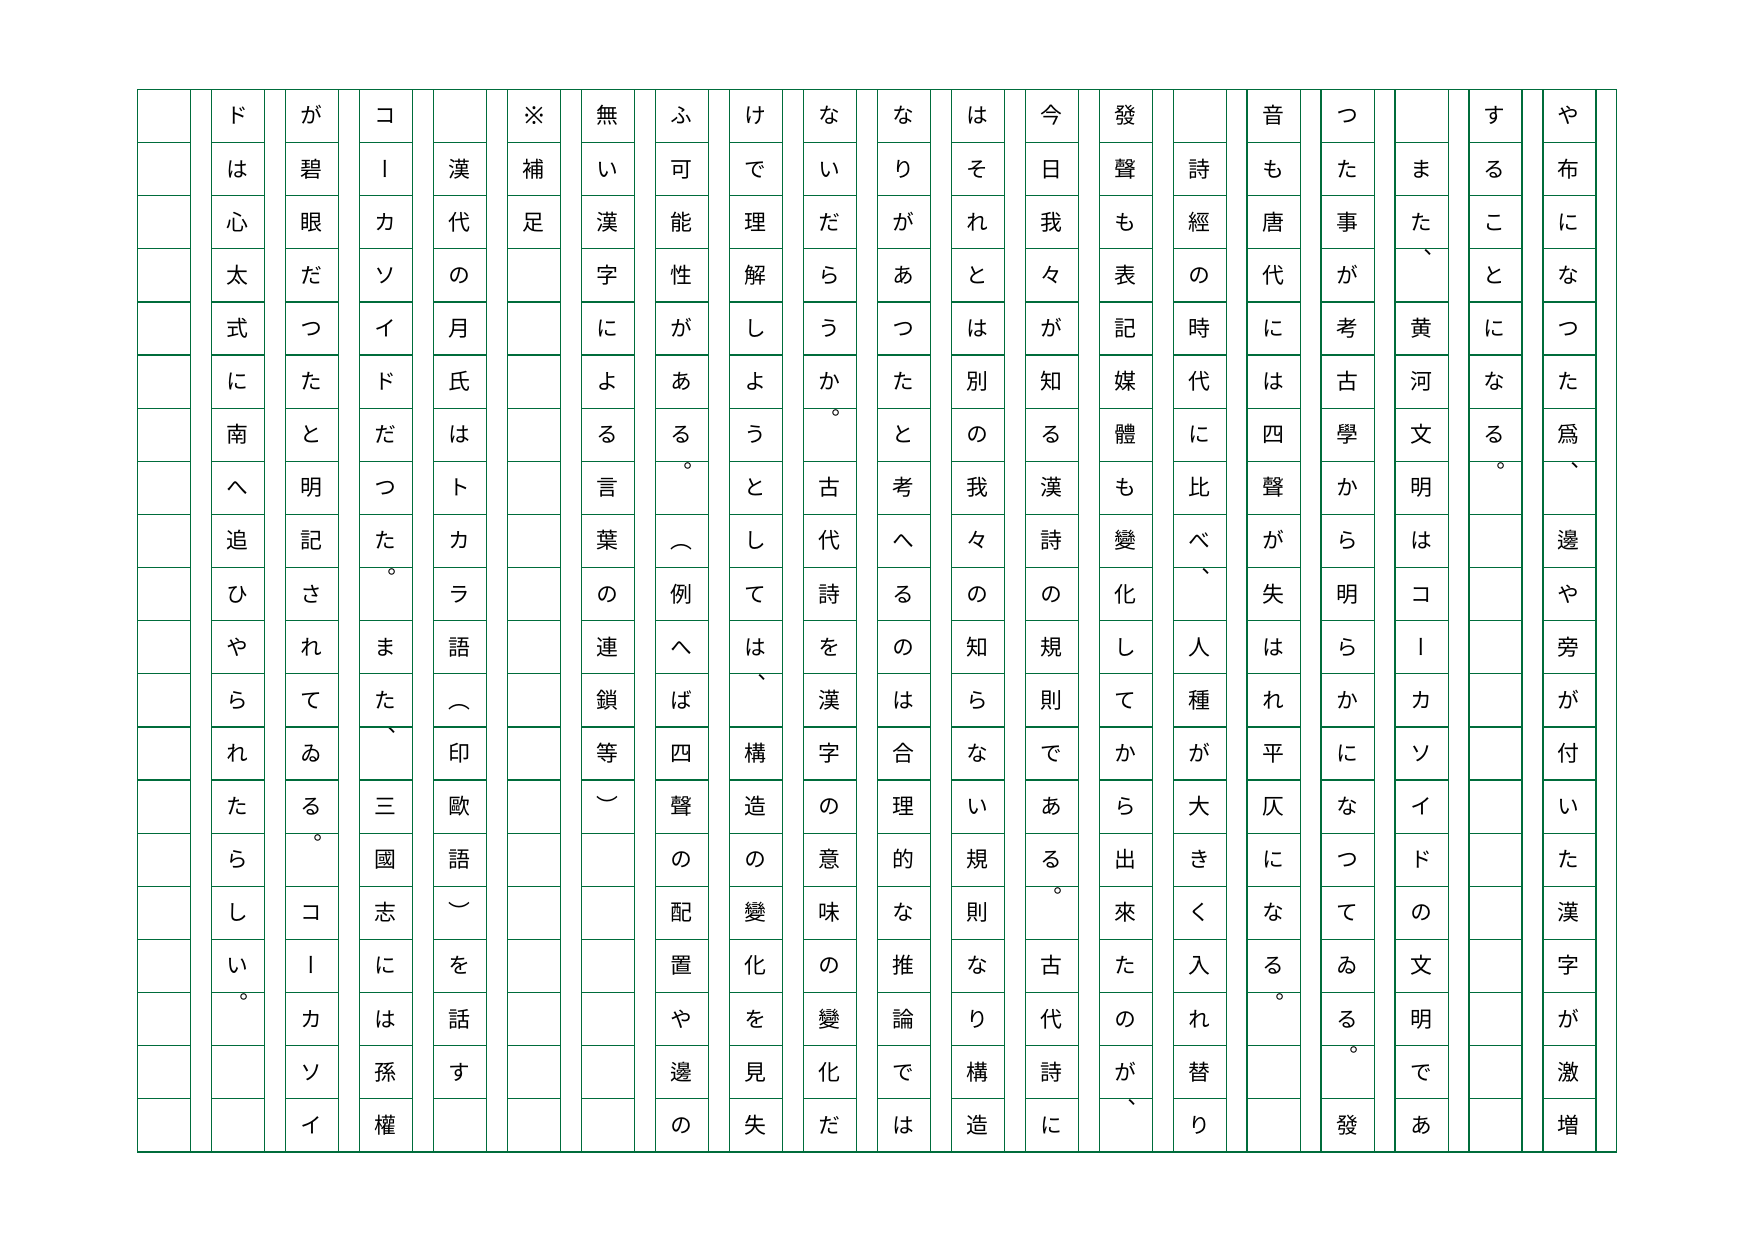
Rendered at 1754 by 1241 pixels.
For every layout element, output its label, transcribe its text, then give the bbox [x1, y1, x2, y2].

text 漢字は前漢と後漢との間に媒體として大きな變化を遂げてゐる。表記媒體が竹簡から紙や布になつた爲、邊や旁が付いた漢字が激増することになる。 [1470, 940, 1521, 992]
text また、黄河文明はコーカソイドの文明であつた事が考古學から明らかになつてゐる。發音も唐代には四聲が失はれ平仄になる。 [1396, 1046, 1448, 1098]
text また、黄河文明はコーカソイドの文明であつた事が考古學から明らかになつてゐる。發音も唐代には四聲が失はれ平仄になる。 [1248, 356, 1300, 408]
text [508, 1046, 560, 1098]
text 漢字は前漢と後漢との間に媒體として大きな變化を遂げてゐる。表記媒體が竹簡から紙や布になつた爲、邊や旁が付いた漢字が激増することになる。 [1544, 940, 1595, 992]
text 漢字は前漢と後漢との間に媒體として大きな變化を遂げてゐる。表記媒體が竹簡から紙や布になつた爲、邊や旁が付いた漢字が激増することになる。 [1470, 834, 1521, 886]
text 漢代の月氏はトカラ語（印歐語）を話すコーカソイドだつた。また、三國志には孫權が碧眼だつたと明記されてゐる。コーカソイドは心太式に南へ追ひやられたらしい。 [434, 90, 486, 142]
text また、黄河文明はコーカソイドの文明であつた事が考古學から明らかになつてゐる。發音も唐代には四聲が失はれ平仄になる。 [1322, 303, 1374, 354]
text 漢代の月氏はトカラ語（印歐語）を話すコーカソイドだつた。また、三國志には孫權が碧眼だつたと明記されてゐる。コーカソイドは心太式に南へ追ひやられたらしい。 [360, 196, 412, 248]
text また、黄河文明はコーカソイドの文明であつた事が考古學から明らかになつてゐる。發音も唐代には四聲が失はれ平仄になる。 [1322, 462, 1374, 514]
text 漢字は前漢と後漢との間に媒體として大きな變化を遂げてゐる。表記媒體が竹簡から紙や布になつた爲、邊や旁が付いた漢字が激増することになる。 [1470, 249, 1521, 301]
text また、黄河文明はコーカソイドの文明であつた事が考古學から明らかになつてゐる。發音も唐代には四聲が失はれ平仄になる。 [1248, 993, 1300, 1045]
text 漢字は前漢と後漢との間に媒體として大きな變化を遂げてゐる。表記媒體が竹簡から紙や布になつた爲、邊や旁が付いた漢字が激増することになる。 [1470, 356, 1521, 408]
text また、黄河文明はコーカソイドの文明であつた事が考古學から明らかになつてゐる。發音も唐代には四聲が失はれ平仄になる。 [1322, 356, 1374, 408]
text 詩經の時代に比べ、人種が大きく入れ替り發聲も表記媒體も變化してから出來たのが、今日我々が知る漢詩の規則である。古代詩にはそれとは別の我々の知らない規則なり構造なりがあつたと考へるのは合理的な推論ではないだらうか。古代詩を漢字の意味の變化だけで理解しようとしては、構造の變化を見失ふ可能性がある。（例へば四聲の配置や邊の無い漢字による言葉の連鎖等） [783, 90, 803, 1151]
text 漢代の月氏はトカラ語（印歐語）を話すコーカソイドだつた。また、三國志には孫權が碧眼だつたと明記されてゐる。コーカソイドは心太式に南へ追ひやられたらしい。 [434, 993, 486, 1045]
text 漢代の月氏はトカラ語（印歐語）を話すコーカソイドだつた。また、三國志には孫權が碧眼だつたと明記されてゐる。コーカソイドは心太式に南へ追ひやられたらしい。 [434, 515, 486, 567]
text 漢代の月氏はトカラ語（印歐語）を話すコーカソイドだつた。また、三國志には孫權が碧眼だつたと明記されてゐる。コーカソイドは心太式に南へ追ひやられたらしい。 [434, 356, 486, 408]
text また、黄河文明はコーカソイドの文明であつた事が考古學から明らかになつてゐる。發音も唐代には四聲が失はれ平仄になる。 [1396, 90, 1448, 142]
text 漢字は前漢と後漢との間に媒體として大きな變化を遂げてゐる。表記媒體が竹簡から紙や布になつた爲、邊や旁が付いた漢字が激増することになる。 [1544, 568, 1595, 620]
text 漢字は前漢と後漢との間に媒體として大きな變化を遂げてゐる。表記媒體が竹簡から紙や布になつた爲、邊や旁が付いた漢字が激増することになる。 [1470, 196, 1521, 248]
text 詩經の時代に比べ、人種が大きく入れ替り發聲も表記媒體も變化してから出來たのが、今日我々が知る漢詩の規則である。古代詩にはそれとは別の我々の知らない規則なり構造なりがあつたと考へるのは合理的な推論ではないだらうか。古代詩を漢字の意味の變化だけで理解しようとしては、構造の變化を見失ふ可能性がある。（例へば四聲の配置や邊の無い漢字による言葉の連鎖等） [1005, 90, 1025, 1151]
text 漢代の月氏はトカラ語（印歐語）を話すコーカソイドだつた。また、三國志には孫權が碧眼だつたと明記されてゐる。コーカソイドは心太式に南へ追ひやられたらしい。 [360, 409, 412, 461]
text 漢代の月氏はトカラ語（印歐語）を話すコーカソイドだつた。また、三國志には孫權が碧眼だつたと明記されてゐる。コーカソイドは心太式に南へ追ひやられたらしい。 [434, 249, 486, 301]
text 詩經の時代に比べ、人種が大きく入れ替り發聲も表記媒體も變化してから出來たのが、今日我々が知る漢詩の規則である。古代詩にはそれとは別の我々の知らない規則なり構造なりがあつたと考へるのは合理的な推論ではないだらうか。古代詩を漢字の意味の變化だけで理解しようとしては、構造の變化を見失ふ可能性がある。（例へば四聲の配置や邊の無い漢字による言葉の連鎖等） [931, 90, 951, 1151]
text 漢字は前漢と後漢との間に媒體として大きな變化を遂げてゐる。表記媒體が竹簡から紙や布になつた爲、邊や旁が付いた漢字が激増することになる。 [1544, 143, 1595, 195]
text 漢字は前漢と後漢との間に媒體として大きな變化を遂げてゐる。表記媒體が竹簡から紙や布になつた爲、邊や旁が付いた漢字が激増することになる。 [1470, 621, 1521, 673]
text 漢字は前漢と後漢との間に媒體として大きな變化を遂げてゐる。表記媒體が竹簡から紙や布になつた爲、邊や旁が付いた漢字が激増することになる。 [1544, 1099, 1595, 1151]
text また、黄河文明はコーカソイドの文明であつた事が考古學から明らかになつてゐる。發音も唐代には四聲が失はれ平仄になる。 [1396, 834, 1448, 886]
text 漢代の月氏はトカラ語（印歐語）を話すコーカソイドだつた。また、三國志には孫權が碧眼だつたと明記されてゐる。コーカソイドは心太式に南へ追ひやられたらしい。 [339, 90, 359, 1151]
text また、黄河文明はコーカソイドの文明であつた事が考古學から明らかになつてゐる。發音も唐代には四聲が失はれ平仄になる。 [1396, 621, 1448, 673]
text 漢字は前漢と後漢との間に媒體として大きな變化を遂げてゐる。表記媒體が竹簡から紙や布になつた爲、邊や旁が付いた漢字が激増することになる。 [1544, 621, 1595, 673]
text 漢代の月氏はトカラ語（印歐語）を話すコーカソイドだつた。また、三國志には孫權が碧眼だつたと明記されてゐる。コーカソイドは心太式に南へ追ひやられたらしい。 [212, 409, 264, 461]
text 漢字は前漢と後漢との間に媒體として大きな變化を遂げてゐる。表記媒體が竹簡から紙や布になつた爲、邊や旁が付いた漢字が激増することになる。 [1470, 409, 1521, 461]
text また、黄河文明はコーカソイドの文明であつた事が考古學から明らかになつてゐる。發音も唐代には四聲が失はれ平仄になる。 [1248, 887, 1300, 939]
text また、黄河文明はコーカソイドの文明であつた事が考古學から明らかになつてゐる。發音も唐代には四聲が失はれ平仄になる。 [1322, 1099, 1374, 1151]
text 漢代の月氏はトカラ語（印歐語）を話すコーカソイドだつた。また、三國志には孫權が碧眼だつたと明記されてゐる。コーカソイドは心太式に南へ追ひやられたらしい。 [360, 674, 412, 726]
text また、黄河文明はコーカソイドの文明であつた事が考古學から明らかになつてゐる。發音も唐代には四聲が失はれ平仄になる。 [1396, 462, 1448, 514]
text [508, 621, 560, 673]
text 漢代の月氏はトカラ語（印歐語）を話すコーカソイドだつた。また、三國志には孫權が碧眼だつたと明記されてゐる。コーカソイドは心太式に南へ追ひやられたらしい。 [286, 90, 338, 142]
text 漢代の月氏はトカラ語（印歐語）を話すコーカソイドだつた。また、三國志には孫權が碧眼だつたと明記されてゐる。コーカソイドは心太式に南へ追ひやられたらしい。 [360, 568, 412, 620]
text また、黄河文明はコーカソイドの文明であつた事が考古學から明らかになつてゐる。發音も唐代には四聲が失はれ平仄になる。 [1396, 728, 1448, 779]
text 漢字は前漢と後漢との間に媒體として大きな變化を遂げてゐる。表記媒體が竹簡から紙や布になつた爲、邊や旁が付いた漢字が激増することになる。 [1544, 90, 1595, 142]
text ※ [508, 90, 560, 142]
text 漢代の月氏はトカラ語（印歐語）を話すコーカソイドだつた。また、三國志には孫權が碧眼だつたと明記されてゐる。コーカソイドは心太式に南へ追ひやられたらしい。 [360, 303, 412, 354]
text 漢代の月氏はトカラ語（印歐語）を話すコーカソイドだつた。また、三國志には孫權が碧眼だつたと明記されてゐる。コーカソイドは心太式に南へ追ひやられたらしい。 [360, 621, 412, 673]
text 漢字は前漢と後漢との間に媒體として大きな變化を遂げてゐる。表記媒體が竹簡から紙や布になつた爲、邊や旁が付いた漢字が激増することになる。 [1470, 781, 1521, 833]
text 漢代の月氏はトカラ語（印歐語）を話すコーカソイドだつた。また、三國志には孫權が碧眼だつたと明記されてゐる。コーカソイドは心太式に南へ追ひやられたらしい。 [212, 1046, 264, 1098]
text また、黄河文明はコーカソイドの文明であつた事が考古學から明らかになつてゐる。發音も唐代には四聲が失はれ平仄になる。 [1248, 674, 1300, 726]
text 詩經の時代に比べ、人種が大きく入れ替り發聲も表記媒體も變化してから出來たのが、今日我々が知る漢詩の規則である。古代詩にはそれとは別の我々の知らない規則なり構造なりがあつたと考へるのは合理的な推論ではないだらうか。古代詩を漢字の意味の變化だけで理解しようとしては、構造の變化を見失ふ可能性がある。（例へば四聲の配置や邊の無い漢字による言葉の連鎖等） [1153, 90, 1173, 1151]
text 漢代の月氏はトカラ語（印歐語）を話すコーカソイドだつた。また、三國志には孫權が碧眼だつたと明記されてゐる。コーカソイドは心太式に南へ追ひやられたらしい。 [360, 834, 412, 886]
text 漢代の月氏はトカラ語（印歐語）を話すコーカソイドだつた。また、三國志には孫權が碧眼だつたと明記されてゐる。コーカソイドは心太式に南へ追ひやられたらしい。 [360, 1046, 412, 1098]
text 漢代の月氏はトカラ語（印歐語）を話すコーカソイドだつた。また、三國志には孫權が碧眼だつたと明記されてゐる。コーカソイドは心太式に南へ追ひやられたらしい。 [286, 409, 338, 461]
text 漢字は前漢と後漢との間に媒體として大きな變化を遂げてゐる。表記媒體が竹簡から紙や布になつた爲、邊や旁が付いた漢字が激増することになる。 [1544, 674, 1595, 726]
text 漢字は前漢と後漢との間に媒體として大きな變化を遂げてゐる。表記媒體が竹簡から紙や布になつた爲、邊や旁が付いた漢字が激増することになる。 [1544, 993, 1595, 1045]
text 漢代の月氏はトカラ語（印歐語）を話すコーカソイドだつた。また、三國志には孫權が碧眼だつたと明記されてゐる。コーカソイドは心太式に南へ追ひやられたらしい。 [360, 1099, 412, 1151]
text 漢代の月氏はトカラ語（印歐語）を話すコーカソイドだつた。また、三國志には孫權が碧眼だつたと明記されてゐる。コーカソイドは心太式に南へ追ひやられたらしい。 [360, 993, 412, 1045]
text また、黄河文明はコーカソイドの文明であつた事が考古學から明らかになつてゐる。發音も唐代には四聲が失はれ平仄になる。 [1248, 196, 1300, 248]
text 漢代の月氏はトカラ語（印歐語）を話すコーカソイドだつた。また、三國志には孫權が碧眼だつたと明記されてゐる。コーカソイドは心太式に南へ追ひやられたらしい。 [434, 196, 486, 248]
text 漢代の月氏はトカラ語（印歐語）を話すコーカソイドだつた。また、三國志には孫權が碧眼だつたと明記されてゐる。コーカソイドは心太式に南へ追ひやられたらしい。 [286, 196, 338, 248]
text 漢代の月氏はトカラ語（印歐語）を話すコーカソイドだつた。また、三國志には孫權が碧眼だつたと明記されてゐる。コーカソイドは心太式に南へ追ひやられたらしい。 [360, 90, 412, 142]
text 漢字は前漢と後漢との間に媒體として大きな變化を遂げてゐる。表記媒體が竹簡から紙や布になつた爲、邊や旁が付いた漢字が激増することになる。 [1544, 515, 1595, 567]
text 漢代の月氏はトカラ語（印歐語）を話すコーカソイドだつた。また、三國志には孫權が碧眼だつたと明記されてゐる。コーカソイドは心太式に南へ追ひやられたらしい。 [434, 781, 486, 833]
text また、黄河文明はコーカソイドの文明であつた事が考古學から明らかになつてゐる。發音も唐代には四聲が失はれ平仄になる。 [1322, 90, 1374, 142]
text 漢代の月氏はトカラ語（印歐語）を話すコーカソイドだつた。また、三國志には孫權が碧眼だつたと明記されてゐる。コーカソイドは心太式に南へ追ひやられたらしい。 [212, 993, 264, 1045]
text また、黄河文明はコーカソイドの文明であつた事が考古學から明らかになつてゐる。發音も唐代には四聲が失はれ平仄になる。 [1248, 1099, 1300, 1151]
text [508, 674, 560, 726]
text また、黄河文明はコーカソイドの文明であつた事が考古學から明らかになつてゐる。發音も唐代には四聲が失はれ平仄になる。 [1396, 143, 1448, 195]
text 漢字は前漢と後漢との間に媒體として大きな變化を遂げてゐる。表記媒體が竹簡から紙や布になつた爲、邊や旁が付いた漢字が激増することになる。 [1544, 356, 1595, 408]
text [508, 303, 560, 354]
text 漢代の月氏はトカラ語（印歐語）を話すコーカソイドだつた。また、三國志には孫權が碧眼だつたと明記されてゐる。コーカソイドは心太式に南へ追ひやられたらしい。 [434, 940, 486, 992]
text 漢代の月氏はトカラ語（印歐語）を話すコーカソイドだつた。また、三國志には孫權が碧眼だつたと明記されてゐる。コーカソイドは心太式に南へ追ひやられたらしい。 [360, 781, 412, 833]
text また、黄河文明はコーカソイドの文明であつた事が考古學から明らかになつてゐる。發音も唐代には四聲が失はれ平仄になる。 [1396, 249, 1448, 301]
text [508, 1099, 560, 1151]
text また、黄河文明はコーカソイドの文明であつた事が考古學から明らかになつてゐる。發音も唐代には四聲が失はれ平仄になる。 [1449, 90, 1468, 1151]
text また、黄河文明はコーカソイドの文明であつた事が考古學から明らかになつてゐる。發音も唐代には四聲が失はれ平仄になる。 [1248, 621, 1300, 673]
text また、黄河文明はコーカソイドの文明であつた事が考古學から明らかになつてゐる。發音も唐代には四聲が失はれ平仄になる。 [1396, 303, 1448, 354]
text 漢代の月氏はトカラ語（印歐語）を話すコーカソイドだつた。また、三國志には孫權が碧眼だつたと明記されてゐる。コーカソイドは心太式に南へ追ひやられたらしい。 [286, 515, 338, 567]
text [508, 249, 560, 301]
text また、黄河文明はコーカソイドの文明であつた事が考古學から明らかになつてゐる。發音も唐代には四聲が失はれ平仄になる。 [1322, 728, 1374, 779]
text また、黄河文明はコーカソイドの文明であつた事が考古學から明らかになつてゐる。發音も唐代には四聲が失はれ平仄になる。 [1322, 515, 1374, 567]
text 漢代の月氏はトカラ語（印歐語）を話すコーカソイドだつた。また、三國志には孫權が碧眼だつたと明記されてゐる。コーカソイドは心太式に南へ追ひやられたらしい。 [360, 356, 412, 408]
text また、黄河文明はコーカソイドの文明であつた事が考古學から明らかになつてゐる。發音も唐代には四聲が失はれ平仄になる。 [1396, 887, 1448, 939]
text 漢字は前漢と後漢との間に媒體として大きな變化を遂げてゐる。表記媒體が竹簡から紙や布になつた爲、邊や旁が付いた漢字が激増することになる。 [1470, 993, 1521, 1045]
text 漢代の月氏はトカラ語（印歐語）を話すコーカソイドだつた。また、三國志には孫權が碧眼だつたと明記されてゐる。コーカソイドは心太式に南へ追ひやられたらしい。 [286, 1099, 338, 1151]
text 漢代の月氏はトカラ語（印歐語）を話すコーカソイドだつた。また、三國志には孫權が碧眼だつたと明記されてゐる。コーカソイドは心太式に南へ追ひやられたらしい。 [286, 1046, 338, 1098]
text また、黄河文明はコーカソイドの文明であつた事が考古學から明らかになつてゐる。發音も唐代には四聲が失はれ平仄になる。 [1322, 781, 1374, 833]
text 漢代の月氏はトカラ語（印歐語）を話すコーカソイドだつた。また、三國志には孫權が碧眼だつたと明記されてゐる。コーカソイドは心太式に南へ追ひやられたらしい。 [487, 90, 507, 1151]
text 詩經の時代に比べ、人種が大きく入れ替り發聲も表記媒體も變化してから出來たのが、今日我々が知る漢詩の規則である。古代詩にはそれとは別の我々の知らない規則なり構造なりがあつたと考へるのは合理的な推論ではないだらうか。古代詩を漢字の意味の變化だけで理解しようとしては、構造の變化を見失ふ可能性がある。（例へば四聲の配置や邊の無い漢字による言葉の連鎖等） [1227, 90, 1246, 1151]
text 足 [508, 196, 560, 248]
text また、黄河文明はコーカソイドの文明であつた事が考古學から明らかになつてゐる。發音も唐代には四聲が失はれ平仄になる。 [1396, 781, 1448, 833]
text 詩經の時代に比べ、人種が大きく入れ替り發聲も表記媒體も變化してから出來たのが、今日我々が知る漢詩の規則である。古代詩にはそれとは別の我々の知らない規則なり構造なりがあつたと考へるのは合理的な推論ではないだらうか。古代詩を漢字の意味の變化だけで理解しようとしては、構造の變化を見失ふ可能性がある。（例へば四聲の配置や邊の無い漢字による言葉の連鎖等） [857, 90, 877, 1151]
text 漢字は前漢と後漢との間に媒體として大きな變化を遂げてゐる。表記媒體が竹簡から紙や布になつた爲、邊や旁が付いた漢字が激増することになる。 [1544, 303, 1595, 354]
text また、黄河文明はコーカソイドの文明であつた事が考古學から明らかになつてゐる。發音も唐代には四聲が失はれ平仄になる。 [1396, 568, 1448, 620]
text 漢代の月氏はトカラ語（印歐語）を話すコーカソイドだつた。また、三國志には孫權が碧眼だつたと明記されてゐる。コーカソイドは心太式に南へ追ひやられたらしい。 [360, 515, 412, 567]
text 漢代の月氏はトカラ語（印歐語）を話すコーカソイドだつた。また、三國志には孫權が碧眼だつたと明記されてゐる。コーカソイドは心太式に南へ追ひやられたらしい。 [434, 621, 486, 673]
text また、黄河文明はコーカソイドの文明であつた事が考古學から明らかになつてゐる。發音も唐代には四聲が失はれ平仄になる。 [1248, 940, 1300, 992]
text 漢代の月氏はトカラ語（印歐語）を話すコーカソイドだつた。また、三國志には孫權が碧眼だつたと明記されてゐる。コーカソイドは心太式に南へ追ひやられたらしい。 [360, 887, 412, 939]
text また、黄河文明はコーカソイドの文明であつた事が考古學から明らかになつてゐる。發音も唐代には四聲が失はれ平仄になる。 [1248, 303, 1300, 354]
text 漢代の月氏はトカラ語（印歐語）を話すコーカソイドだつた。また、三國志には孫權が碧眼だつたと明記されてゐる。コーカソイドは心太式に南へ追ひやられたらしい。 [212, 356, 264, 408]
text 漢代の月氏はトカラ語（印歐語）を話すコーカソイドだつた。また、三國志には孫權が碧眼だつたと明記されてゐる。コーカソイドは心太式に南へ追ひやられたらしい。 [286, 781, 338, 833]
text 漢代の月氏はトカラ語（印歐語）を話すコーカソイドだつた。また、三國志には孫權が碧眼だつたと明記されてゐる。コーカソイドは心太式に南へ追ひやられたらしい。 [286, 993, 338, 1045]
text また、黄河文明はコーカソイドの文明であつた事が考古學から明らかになつてゐる。發音も唐代には四聲が失はれ平仄になる。 [1322, 621, 1374, 673]
text 漢代の月氏はトカラ語（印歐語）を話すコーカソイドだつた。また、三國志には孫權が碧眼だつたと明記されてゐる。コーカソイドは心太式に南へ追ひやられたらしい。 [434, 728, 486, 779]
text 漢字は前漢と後漢との間に媒體として大きな變化を遂げてゐる。表記媒體が竹簡から紙や布になつた爲、邊や旁が付いた漢字が激増することになる。 [1544, 887, 1595, 939]
text 漢字は前漢と後漢との間に媒體として大きな變化を遂げてゐる。表記媒體が竹簡から紙や布になつた爲、邊や旁が付いた漢字が激増することになる。 [1470, 568, 1521, 620]
text また、黄河文明はコーカソイドの文明であつた事が考古學から明らかになつてゐる。發音も唐代には四聲が失はれ平仄になる。 [1322, 196, 1374, 248]
text 詩經の時代に比べ、人種が大きく入れ替り發聲も表記媒體も變化してから出來たのが、今日我々が知る漢詩の規則である。古代詩にはそれとは別の我々の知らない規則なり構造なりがあつたと考へるのは合理的な推論ではないだらうか。古代詩を漢字の意味の變化だけで理解しようとしては、構造の變化を見失ふ可能性がある。（例へば四聲の配置や邊の無い漢字による言葉の連鎖等） [635, 90, 655, 1151]
text 漢字は前漢と後漢との間に媒體として大きな變化を遂げてゐる。表記媒體が竹簡から紙や布になつた爲、邊や旁が付いた漢字が激増することになる。 [1544, 728, 1595, 779]
text 漢字は前漢と後漢との間に媒體として大きな變化を遂げてゐる。表記媒體が竹簡から紙や布になつた爲、邊や旁が付いた漢字が激増することになる。 [1470, 303, 1521, 354]
text また、黄河文明はコーカソイドの文明であつた事が考古學から明らかになつてゐる。發音も唐代には四聲が失はれ平仄になる。 [1322, 887, 1374, 939]
text 漢代の月氏はトカラ語（印歐語）を話すコーカソイドだつた。また、三國志には孫權が碧眼だつたと明記されてゐる。コーカソイドは心太式に南へ追ひやられたらしい。 [212, 568, 264, 620]
text [508, 940, 560, 992]
text 漢字は前漢と後漢との間に媒體として大きな變化を遂げてゐる。表記媒體が竹簡から紙や布になつた爲、邊や旁が付いた漢字が激増することになる。 [1470, 1046, 1521, 1098]
text 漢代の月氏はトカラ語（印歐語）を話すコーカソイドだつた。また、三國志には孫權が碧眼だつたと明記されてゐる。コーカソイドは心太式に南へ追ひやられたらしい。 [265, 90, 285, 1151]
text また、黄河文明はコーカソイドの文明であつた事が考古學から明らかになつてゐる。發音も唐代には四聲が失はれ平仄になる。 [1396, 409, 1448, 461]
text 漢字は前漢と後漢との間に媒體として大きな變化を遂げてゐる。表記媒體が竹簡から紙や布になつた爲、邊や旁が付いた漢字が激増することになる。 [1470, 674, 1521, 726]
text 漢字は前漢と後漢との間に媒體として大きな變化を遂げてゐる。表記媒體が竹簡から紙や布になつた爲、邊や旁が付いた漢字が激増することになる。 [1544, 409, 1595, 461]
text 漢代の月氏はトカラ語（印歐語）を話すコーカソイドだつた。また、三國志には孫權が碧眼だつたと明記されてゐる。コーカソイドは心太式に南へ追ひやられたらしい。 [434, 674, 486, 726]
text 漢代の月氏はトカラ語（印歐語）を話すコーカソイドだつた。また、三國志には孫權が碧眼だつたと明記されてゐる。コーカソイドは心太式に南へ追ひやられたらしい。 [212, 143, 264, 195]
text また、黄河文明はコーカソイドの文明であつた事が考古學から明らかになつてゐる。發音も唐代には四聲が失はれ平仄になる。 [1396, 940, 1448, 992]
text また、黄河文明はコーカソイドの文明であつた事が考古學から明らかになつてゐる。發音も唐代には四聲が失はれ平仄になる。 [1396, 515, 1448, 567]
text [508, 409, 560, 461]
text [508, 356, 560, 408]
text 漢字は前漢と後漢との間に媒體として大きな變化を遂げてゐる。表記媒體が竹簡から紙や布になつた爲、邊や旁が付いた漢字が激増することになる。 [1544, 462, 1595, 514]
text 漢代の月氏はトカラ語（印歐語）を話すコーカソイドだつた。また、三國志には孫權が碧眼だつたと明記されてゐる。コーカソイドは心太式に南へ追ひやられたらしい。 [212, 621, 264, 673]
text また、黄河文明はコーカソイドの文明であつた事が考古學から明らかになつてゐる。發音も唐代には四聲が失はれ平仄になる。 [1248, 409, 1300, 461]
text また、黄河文明はコーカソイドの文明であつた事が考古學から明らかになつてゐる。發音も唐代には四聲が失はれ平仄になる。 [1322, 674, 1374, 726]
text また、黄河文明はコーカソイドの文明であつた事が考古學から明らかになつてゐる。發音も唐代には四聲が失はれ平仄になる。 [1322, 993, 1374, 1045]
text 漢代の月氏はトカラ語（印歐語）を話すコーカソイドだつた。また、三國志には孫權が碧眼だつたと明記されてゐる。コーカソイドは心太式に南へ追ひやられたらしい。 [286, 143, 338, 195]
text また、黄河文明はコーカソイドの文明であつた事が考古學から明らかになつてゐる。發音も唐代には四聲が失はれ平仄になる。 [1322, 409, 1374, 461]
text また、黄河文明はコーカソイドの文明であつた事が考古學から明らかになつてゐる。發音も唐代には四聲が失はれ平仄になる。 [1248, 568, 1300, 620]
text 漢代の月氏はトカラ語（印歐語）を話すコーカソイドだつた。また、三國志には孫權が碧眼だつたと明記されてゐる。コーカソイドは心太式に南へ追ひやられたらしい。 [212, 249, 264, 301]
text 漢代の月氏はトカラ語（印歐語）を話すコーカソイドだつた。また、三國志には孫權が碧眼だつたと明記されてゐる。コーカソイドは心太式に南へ追ひやられたらしい。 [212, 303, 264, 354]
text また、黄河文明はコーカソイドの文明であつた事が考古學から明らかになつてゐる。發音も唐代には四聲が失はれ平仄になる。 [1248, 728, 1300, 779]
text また、黄河文明はコーカソイドの文明であつた事が考古學から明らかになつてゐる。發音も唐代には四聲が失はれ平仄になる。 [1248, 515, 1300, 567]
text 漢代の月氏はトカラ語（印歐語）を話すコーカソイドだつた。また、三國志には孫權が碧眼だつたと明記されてゐる。コーカソイドは心太式に南へ追ひやられたらしい。 [286, 940, 338, 992]
text また、黄河文明はコーカソイドの文明であつた事が考古學から明らかになつてゐる。發音も唐代には四聲が失はれ平仄になる。 [1396, 356, 1448, 408]
text 漢代の月氏はトカラ語（印歐語）を話すコーカソイドだつた。また、三國志には孫權が碧眼だつたと明記されてゐる。コーカソイドは心太式に南へ追ひやられたらしい。 [212, 515, 264, 567]
text 漢代の月氏はトカラ語（印歐語）を話すコーカソイドだつた。また、三國志には孫權が碧眼だつたと明記されてゐる。コーカソイドは心太式に南へ追ひやられたらしい。 [360, 940, 412, 992]
text 漢字は前漢と後漢との間に媒體として大きな變化を遂げてゐる。表記媒體が竹簡から紙や布になつた爲、邊や旁が付いた漢字が激増することになる。 [1470, 90, 1521, 142]
text [508, 781, 560, 833]
text また、黄河文明はコーカソイドの文明であつた事が考古學から明らかになつてゐる。發音も唐代には四聲が失はれ平仄になる。 [1396, 1099, 1448, 1151]
text 漢字は前漢と後漢との間に媒體として大きな變化を遂げてゐる。表記媒體が竹簡から紙や布になつた爲、邊や旁が付いた漢字が激増することになる。 [1470, 143, 1521, 195]
text 漢代の月氏はトカラ語（印歐語）を話すコーカソイドだつた。また、三國志には孫權が碧眼だつたと明記されてゐる。コーカソイドは心太式に南へ追ひやられたらしい。 [286, 834, 338, 886]
text また、黄河文明はコーカソイドの文明であつた事が考古學から明らかになつてゐる。發音も唐代には四聲が失はれ平仄になる。 [1248, 834, 1300, 886]
text また、黄河文明はコーカソイドの文明であつた事が考古學から明らかになつてゐる。發音も唐代には四聲が失はれ平仄になる。 [1248, 143, 1300, 195]
text 漢代の月氏はトカラ語（印歐語）を話すコーカソイドだつた。また、三國志には孫權が碧眼だつたと明記されてゐる。コーカソイドは心太式に南へ追ひやられたらしい。 [434, 462, 486, 514]
text 漢代の月氏はトカラ語（印歐語）を話すコーカソイドだつた。また、三國志には孫權が碧眼だつたと明記されてゐる。コーカソイドは心太式に南へ追ひやられたらしい。 [434, 1099, 486, 1151]
text [508, 568, 560, 620]
text また、黄河文明はコーカソイドの文明であつた事が考古學から明らかになつてゐる。發音も唐代には四聲が失はれ平仄になる。 [1396, 674, 1448, 726]
text 漢代の月氏はトカラ語（印歐語）を話すコーカソイドだつた。また、三國志には孫權が碧眼だつたと明記されてゐる。コーカソイドは心太式に南へ追ひやられたらしい。 [212, 940, 264, 992]
text [508, 462, 560, 514]
text また、黄河文明はコーカソイドの文明であつた事が考古學から明らかになつてゐる。發音も唐代には四聲が失はれ平仄になる。 [1301, 90, 1320, 1151]
text 漢字は前漢と後漢との間に媒體として大きな變化を遂げてゐる。表記媒體が竹簡から紙や布になつた爲、邊や旁が付いた漢字が激増することになる。 [1523, 90, 1542, 1151]
text 漢字は前漢と後漢との間に媒體として大きな變化を遂げてゐる。表記媒體が竹簡から紙や布になつた爲、邊や旁が付いた漢字が激増することになる。 [1544, 249, 1595, 301]
text 漢代の月氏はトカラ語（印歐語）を話すコーカソイドだつた。また、三國志には孫權が碧眼だつたと明記されてゐる。コーカソイドは心太式に南へ追ひやられたらしい。 [434, 303, 486, 354]
text 漢代の月氏はトカラ語（印歐語）を話すコーカソイドだつた。また、三國志には孫權が碧眼だつたと明記されてゐる。コーカソイドは心太式に南へ追ひやられたらしい。 [434, 1046, 486, 1098]
text また、黄河文明はコーカソイドの文明であつた事が考古學から明らかになつてゐる。發音も唐代には四聲が失はれ平仄になる。 [1396, 196, 1448, 248]
text 漢代の月氏はトカラ語（印歐語）を話すコーカソイドだつた。また、三國志には孫權が碧眼だつたと明記されてゐる。コーカソイドは心太式に南へ追ひやられたらしい。 [360, 462, 412, 514]
text [561, 90, 581, 1151]
text また、黄河文明はコーカソイドの文明であつた事が考古學から明らかになつてゐる。發音も唐代には四聲が失はれ平仄になる。 [1375, 90, 1394, 1151]
text 漢代の月氏はトカラ語（印歐語）を話すコーカソイドだつた。また、三國志には孫權が碧眼だつたと明記されてゐる。コーカソイドは心太式に南へ追ひやられたらしい。 [286, 621, 338, 673]
text また、黄河文明はコーカソイドの文明であつた事が考古學から明らかになつてゐる。發音も唐代には四聲が失はれ平仄になる。 [1322, 143, 1374, 195]
text 漢代の月氏はトカラ語（印歐語）を話すコーカソイドだつた。また、三國志には孫權が碧眼だつたと明記されてゐる。コーカソイドは心太式に南へ追ひやられたらしい。 [212, 781, 264, 833]
text 漢代の月氏はトカラ語（印歐語）を話すコーカソイドだつた。また、三國志には孫權が碧眼だつたと明記されてゐる。コーカソイドは心太式に南へ追ひやられたらしい。 [286, 674, 338, 726]
text また、黄河文明はコーカソイドの文明であつた事が考古學から明らかになつてゐる。發音も唐代には四聲が失はれ平仄になる。 [1322, 249, 1374, 301]
text 詩經の時代に比べ、人種が大きく入れ替り發聲も表記媒體も變化してから出來たのが、今日我々が知る漢詩の規則である。古代詩にはそれとは別の我々の知らない規則なり構造なりがあつたと考へるのは合理的な推論ではないだらうか。古代詩を漢字の意味の變化だけで理解しようとしては、構造の變化を見失ふ可能性がある。（例へば四聲の配置や邊の無い漢字による言葉の連鎖等） [709, 90, 729, 1151]
text 漢字は前漢と後漢との間に媒體として大きな變化を遂げてゐる。表記媒體が竹簡から紙や布になつた爲、邊や旁が付いた漢字が激増することになる。 [1544, 781, 1595, 833]
text 漢代の月氏はトカラ語（印歐語）を話すコーカソイドだつた。また、三國志には孫權が碧眼だつたと明記されてゐる。コーカソイドは心太式に南へ追ひやられたらしい。 [286, 249, 338, 301]
text また、黄河文明はコーカソイドの文明であつた事が考古學から明らかになつてゐる。發音も唐代には四聲が失はれ平仄になる。 [1322, 834, 1374, 886]
text 漢代の月氏はトカラ語（印歐語）を話すコーカソイドだつた。また、三國志には孫權が碧眼だつたと明記されてゐる。コーカソイドは心太式に南へ追ひやられたらしい。 [212, 1099, 264, 1151]
text 補 [508, 143, 560, 195]
text 漢代の月氏はトカラ語（印歐語）を話すコーカソイドだつた。また、三國志には孫權が碧眼だつたと明記されてゐる。コーカソイドは心太式に南へ追ひやられたらしい。 [286, 568, 338, 620]
text 漢字は前漢と後漢との間に媒體として大きな變化を遂げてゐる。表記媒體が竹簡から紙や布になつた爲、邊や旁が付いた漢字が激増することになる。 [1470, 462, 1521, 514]
text 漢字は前漢と後漢との間に媒體として大きな變化を遂げてゐる。表記媒體が竹簡から紙や布になつた爲、邊や旁が付いた漢字が激増することになる。 [1470, 1099, 1521, 1151]
text 漢代の月氏はトカラ語（印歐語）を話すコーカソイドだつた。また、三國志には孫權が碧眼だつたと明記されてゐる。コーカソイドは心太式に南へ追ひやられたらしい。 [212, 728, 264, 779]
text 漢代の月氏はトカラ語（印歐語）を話すコーカソイドだつた。また、三國志には孫權が碧眼だつたと明記されてゐる。コーカソイドは心太式に南へ追ひやられたらしい。 [212, 834, 264, 886]
text 漢字は前漢と後漢との間に媒體として大きな變化を遂げてゐる。表記媒體が竹簡から紙や布になつた爲、邊や旁が付いた漢字が激増することになる。 [1470, 728, 1521, 779]
text また、黄河文明はコーカソイドの文明であつた事が考古學から明らかになつてゐる。發音も唐代には四聲が失はれ平仄になる。 [1248, 462, 1300, 514]
text 漢代の月氏はトカラ語（印歐語）を話すコーカソイドだつた。また、三國志には孫權が碧眼だつたと明記されてゐる。コーカソイドは心太式に南へ追ひやられたらしい。 [434, 143, 486, 195]
text また、黄河文明はコーカソイドの文明であつた事が考古學から明らかになつてゐる。發音も唐代には四聲が失はれ平仄になる。 [1248, 1046, 1300, 1098]
text [508, 887, 560, 939]
text 漢代の月氏はトカラ語（印歐語）を話すコーカソイドだつた。また、三國志には孫權が碧眼だつたと明記されてゐる。コーカソイドは心太式に南へ追ひやられたらしい。 [212, 674, 264, 726]
text また、黄河文明はコーカソイドの文明であつた事が考古學から明らかになつてゐる。發音も唐代には四聲が失はれ平仄になる。 [1248, 781, 1300, 833]
text また、黄河文明はコーカソイドの文明であつた事が考古學から明らかになつてゐる。發音も唐代には四聲が失はれ平仄になる。 [1248, 90, 1300, 142]
text 漢代の月氏はトカラ語（印歐語）を話すコーカソイドだつた。また、三國志には孫權が碧眼だつたと明記されてゐる。コーカソイドは心太式に南へ追ひやられたらしい。 [360, 143, 412, 195]
text 漢字は前漢と後漢との間に媒體として大きな變化を遂げてゐる。表記媒體が竹簡から紙や布になつた爲、邊や旁が付いた漢字が激増することになる。 [1544, 834, 1595, 886]
text 漢代の月氏はトカラ語（印歐語）を話すコーカソイドだつた。また、三國志には孫權が碧眼だつたと明記されてゐる。コーカソイドは心太式に南へ追ひやられたらしい。 [413, 90, 433, 1151]
text また、黄河文明はコーカソイドの文明であつた事が考古學から明らかになつてゐる。發音も唐代には四聲が失はれ平仄になる。 [1322, 568, 1374, 620]
text 漢代の月氏はトカラ語（印歐語）を話すコーカソイドだつた。また、三國志には孫權が碧眼だつたと明記されてゐる。コーカソイドは心太式に南へ追ひやられたらしい。 [360, 249, 412, 301]
text 漢代の月氏はトカラ語（印歐語）を話すコーカソイドだつた。また、三國志には孫權が碧眼だつたと明記されてゐる。コーカソイドは心太式に南へ追ひやられたらしい。 [286, 303, 338, 354]
text 漢代の月氏はトカラ語（印歐語）を話すコーカソイドだつた。また、三國志には孫權が碧眼だつたと明記されてゐる。コーカソイドは心太式に南へ追ひやられたらしい。 [286, 887, 338, 939]
text [508, 834, 560, 886]
text 漢代の月氏はトカラ語（印歐語）を話すコーカソイドだつた。また、三國志には孫權が碧眼だつたと明記されてゐる。コーカソイドは心太式に南へ追ひやられたらしい。 [212, 196, 264, 248]
text 詩經の時代に比べ、人種が大きく入れ替り發聲も表記媒體も變化してから出來たのが、今日我々が知る漢詩の規則である。古代詩にはそれとは別の我々の知らない規則なり構造なりがあつたと考へるのは合理的な推論ではないだらうか。古代詩を漢字の意味の變化だけで理解しようとしては、構造の變化を見失ふ可能性がある。（例へば四聲の配置や邊の無い漢字による言葉の連鎖等） [1079, 90, 1099, 1151]
text 漢代の月氏はトカラ語（印歐語）を話すコーカソイドだつた。また、三國志には孫權が碧眼だつたと明記されてゐる。コーカソイドは心太式に南へ追ひやられたらしい。 [434, 834, 486, 886]
text 漢代の月氏はトカラ語（印歐語）を話すコーカソイドだつた。また、三國志には孫權が碧眼だつたと明記されてゐる。コーカソイドは心太式に南へ追ひやられたらしい。 [212, 90, 264, 142]
text また、黄河文明はコーカソイドの文明であつた事が考古學から明らかになつてゐる。發音も唐代には四聲が失はれ平仄になる。 [1248, 249, 1300, 301]
text 漢字は前漢と後漢との間に媒體として大きな變化を遂げてゐる。表記媒體が竹簡から紙や布になつた爲、邊や旁が付いた漢字が激増することになる。 [1544, 1046, 1595, 1098]
text 漢代の月氏はトカラ語（印歐語）を話すコーカソイドだつた。また、三國志には孫權が碧眼だつたと明記されてゐる。コーカソイドは心太式に南へ追ひやられたらしい。 [286, 728, 338, 779]
text 漢代の月氏はトカラ語（印歐語）を話すコーカソイドだつた。また、三國志には孫權が碧眼だつたと明記されてゐる。コーカソイドは心太式に南へ追ひやられたらしい。 [286, 356, 338, 408]
text また、黄河文明はコーカソイドの文明であつた事が考古學から明らかになつてゐる。發音も唐代には四聲が失はれ平仄になる。 [1322, 1046, 1374, 1098]
text また、黄河文明はコーカソイドの文明であつた事が考古學から明らかになつてゐる。發音も唐代には四聲が失はれ平仄になる。 [1396, 993, 1448, 1045]
text 漢字は前漢と後漢との間に媒體として大きな變化を遂げてゐる。表記媒體が竹簡から紙や布になつた爲、邊や旁が付いた漢字が激増することになる。 [1470, 887, 1521, 939]
text 漢代の月氏はトカラ語（印歐語）を話すコーカソイドだつた。また、三國志には孫權が碧眼だつたと明記されてゐる。コーカソイドは心太式に南へ追ひやられたらしい。 [212, 887, 264, 939]
text 漢代の月氏はトカラ語（印歐語）を話すコーカソイドだつた。また、三國志には孫權が碧眼だつたと明記されてゐる。コーカソイドは心太式に南へ追ひやられたらしい。 [434, 887, 486, 939]
text 漢代の月氏はトカラ語（印歐語）を話すコーカソイドだつた。また、三國志には孫權が碧眼だつたと明記されてゐる。コーカソイドは心太式に南へ追ひやられたらしい。 [434, 409, 486, 461]
text [508, 993, 560, 1045]
text また、黄河文明はコーカソイドの文明であつた事が考古學から明らかになつてゐる。發音も唐代には四聲が失はれ平仄になる。 [1322, 940, 1374, 992]
text 漢字は前漢と後漢との間に媒體として大きな變化を遂げてゐる。表記媒體が竹簡から紙や布になつた爲、邊や旁が付いた漢字が激増することになる。 [1470, 515, 1521, 567]
text 漢代の月氏はトカラ語（印歐語）を話すコーカソイドだつた。また、三國志には孫權が碧眼だつたと明記されてゐる。コーカソイドは心太式に南へ追ひやられたらしい。 [434, 568, 486, 620]
text 漢代の月氏はトカラ語（印歐語）を話すコーカソイドだつた。また、三國志には孫權が碧眼だつたと明記されてゐる。コーカソイドは心太式に南へ追ひやられたらしい。 [212, 462, 264, 514]
text 漢代の月氏はトカラ語（印歐語）を話すコーカソイドだつた。また、三國志には孫權が碧眼だつたと明記されてゐる。コーカソイドは心太式に南へ追ひやられたらしい。 [360, 728, 412, 779]
text 漢字は前漢と後漢との間に媒體として大きな變化を遂げてゐる。表記媒體が竹簡から紙や布になつた爲、邊や旁が付いた漢字が激増することになる。 [1544, 196, 1595, 248]
text 漢字は前漢と後漢との間に媒體として大きな變化を遂げてゐる。表記媒體が竹簡から紙や布になつた爲、邊や旁が付いた漢字が激増することになる。 [1597, 90, 1616, 1151]
text [508, 515, 560, 567]
text 漢代の月氏はトカラ語（印歐語）を話すコーカソイドだつた。また、三國志には孫權が碧眼だつたと明記されてゐる。コーカソイドは心太式に南へ追ひやられたらしい。 [286, 462, 338, 514]
text [508, 728, 560, 779]
